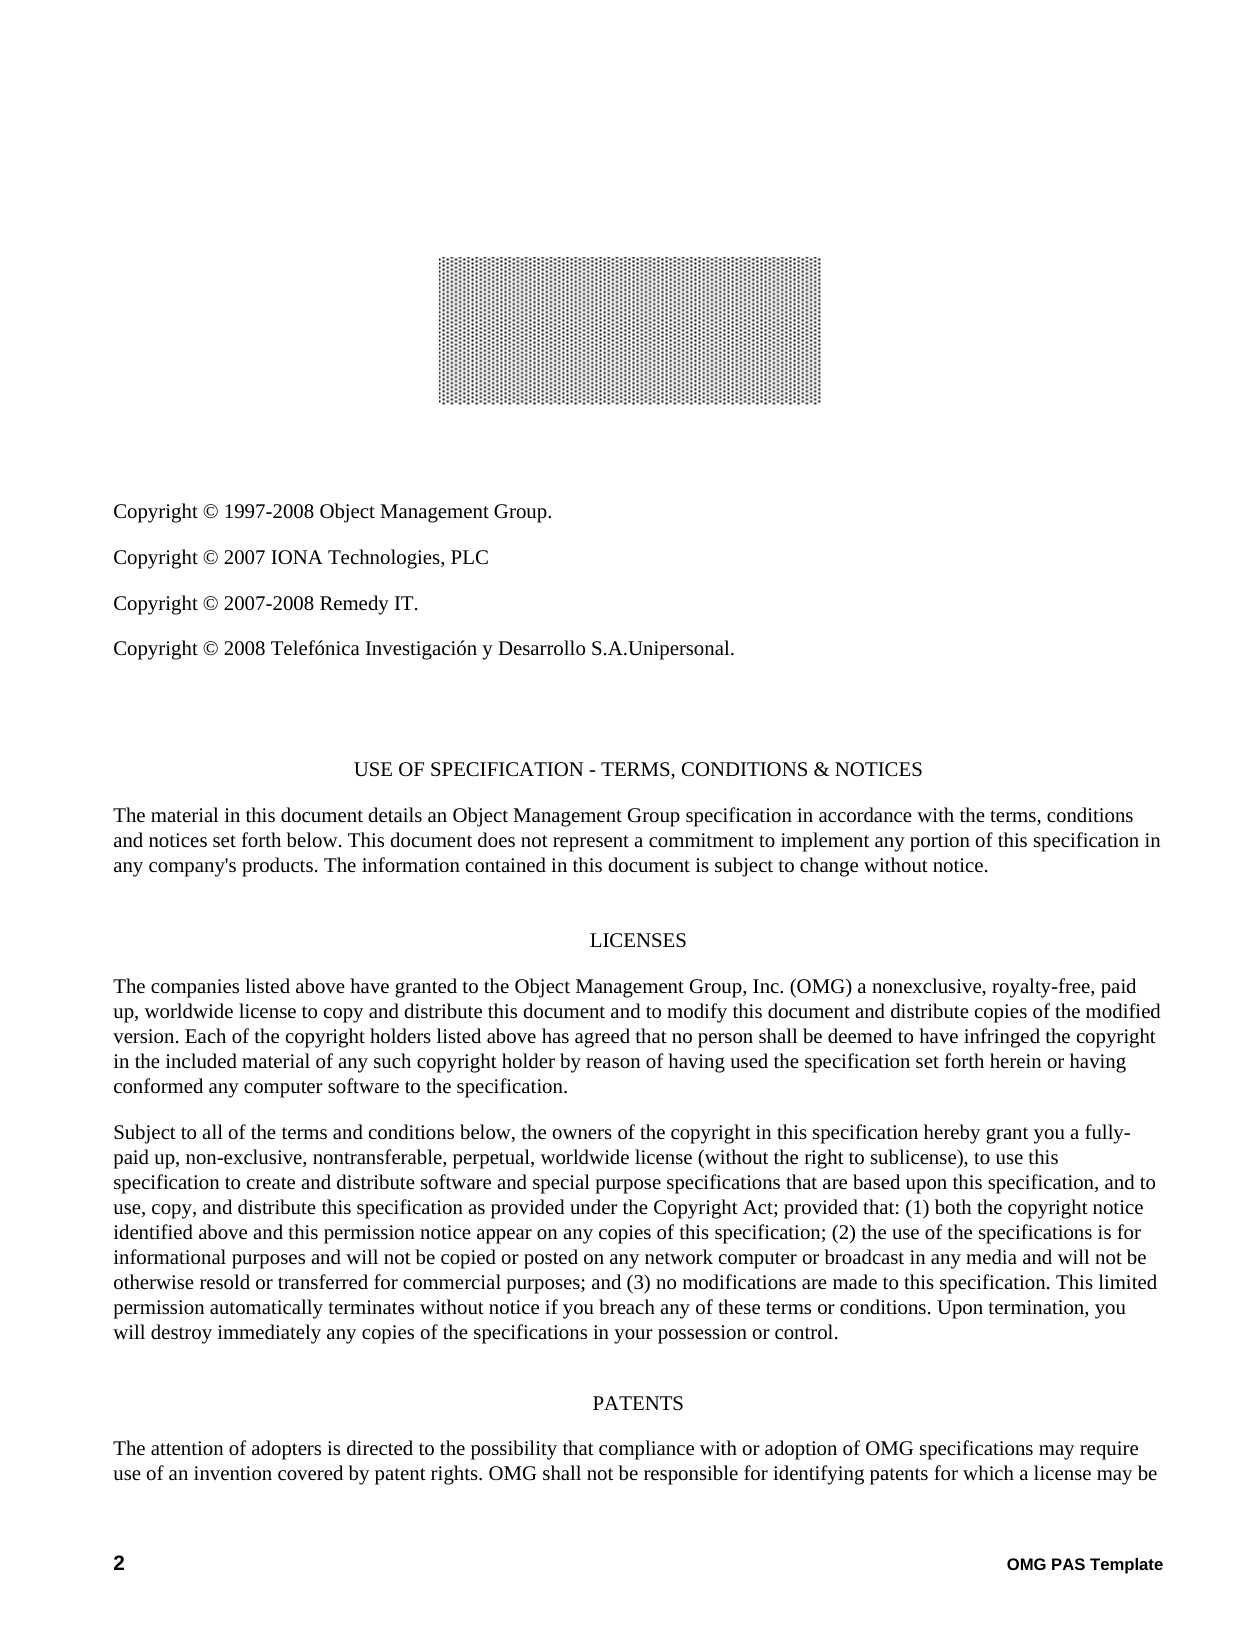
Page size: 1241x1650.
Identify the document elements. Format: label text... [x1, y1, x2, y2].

text Copyright © 2007-2008 Remedy IT. [113, 589, 1163, 614]
text The companies listed above have granted to the Object Management Group, Inc. (OMG) a nonexclusive, royalty-free, paid up, worldwide license to copy and distribute this document and to modify this document and distribute copies of the modified version. Each of the copyright holders listed above has agreed that no person shall be deemed to have infringed the copyright in the included material of any such copyright holder by reason of having used the specification set forth herein or having conformed any computer software to the specification. [113, 973, 1163, 1098]
subtitle USE OF SPECIFICATION - TERMS, CONDITIONS & NOTICES [113, 756, 1163, 781]
text Copyright © 2008 Telefónica Investigación y Desarrollo S.A.Unipersonal. [113, 635, 1163, 660]
text Subject to all of the terms and conditions below, the owners of the copyright in this specification hereby grant you a fully-paid up, non-exclusive, nontransferable, perpetual, worldwide license (without the right to sublicense), to use this specification to create and distribute software and special purpose specifications that are based upon this specification, and to use, copy, and distribute this specification as provided under the Copyright Act; provided that: (1) both the copyright notice identified above and this permission notice appear on any copies of this specification; (2) the use of the specifications is for informational purposes and will not be copied or posted on any network computer or broadcast in any media and will not be otherwise resold or transferred for commercial purposes; and (3) no modifications are made to this specification. This limited permission automatically terminates without notice if you breach any of these terms or conditions. Upon termination, you will destroy immediately any copies of the specifications in your possession or control. [113, 1119, 1163, 1344]
text Copyright © 2007 IONA Technologies, PLC [113, 544, 1163, 569]
subtitle PATENTS [113, 1389, 1163, 1414]
text Copyright © 1997-2008 Object Management Group. [113, 498, 1163, 523]
text The attention of adopters is directed to the possibility that compliance with or adoption of OMG specifications may require use of an invention covered by patent rights. OMG shall not be responsible for identifying patents for which a license may be [113, 1435, 1163, 1485]
text The material in this document details an Object Management Group specification in accordance with the terms, conditions and notices set forth below. This document does not represent a commitment to implement any portion of this specification in any company's products. The information contained in this document is subject to change without notice. [113, 802, 1163, 877]
subtitle LICENSES [113, 927, 1163, 952]
